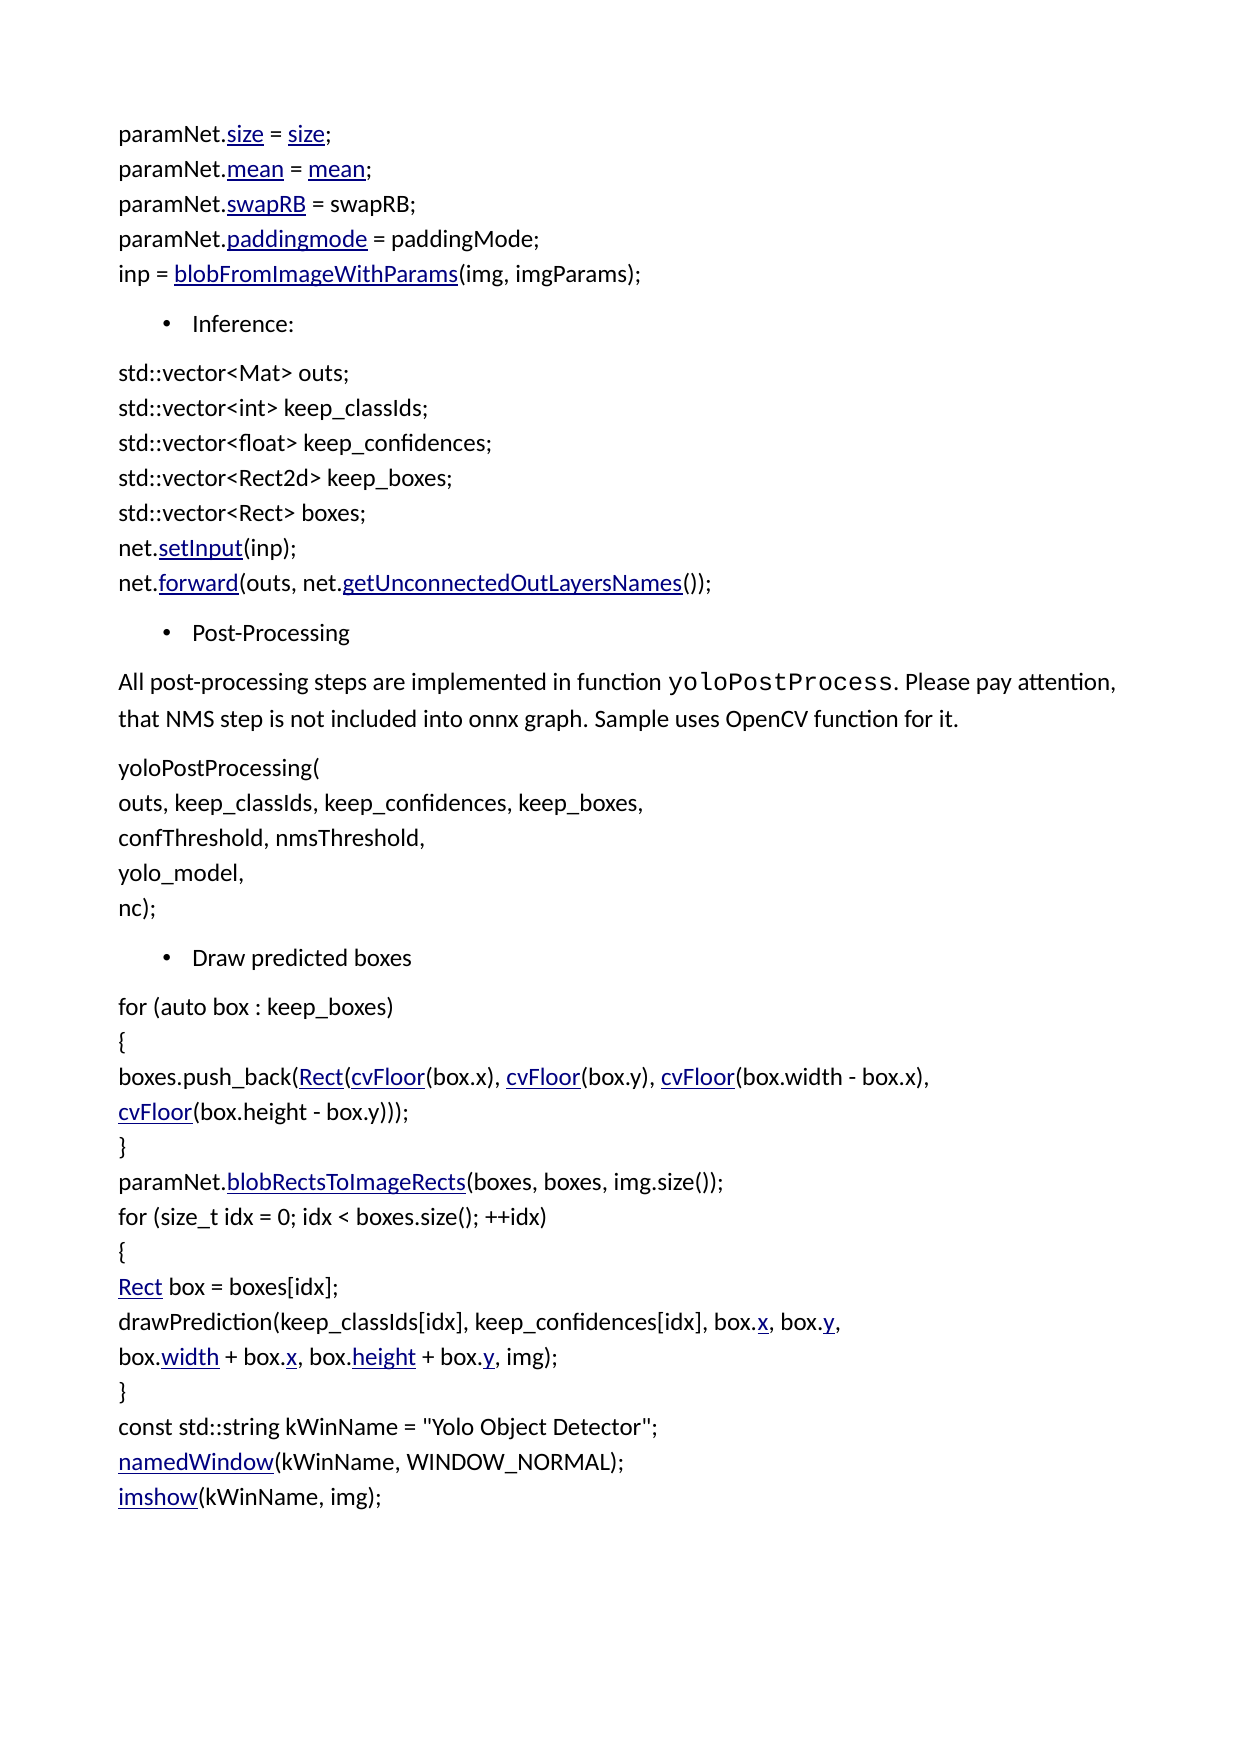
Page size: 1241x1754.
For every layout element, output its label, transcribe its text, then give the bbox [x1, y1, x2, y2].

text drawPrediction(keep_classIds[idx], keep_confidences[idx], box.x, box.y, [118, 1306, 1122, 1337]
text confThreshold, nmsThreshold, [118, 822, 1122, 853]
text imshow(kWinName, img); [118, 1481, 1122, 1512]
text for (size_t idx = 0; idx < boxes.size(); ++idx) [118, 1201, 1122, 1232]
list Draw predicted boxes [162, 942, 1122, 972]
text std::vector<Rect> boxes; [118, 497, 1122, 528]
text std::vector<Rect2d> keep_boxes; [118, 462, 1122, 493]
text for (auto box : keep_boxes) [118, 991, 1122, 1022]
text } [118, 1376, 1122, 1407]
text { [118, 1236, 1122, 1267]
text paramNet.swapRB = swapRB; [118, 188, 1122, 219]
text paramNet.mean = mean; [118, 153, 1122, 184]
text boxes.push_back(Rect(cvFloor(box.x), cvFloor(box.y), cvFloor(box.width - box.x), cvFloor(box.height - box.y))); [118, 1061, 1122, 1127]
text inp = blobFromImageWithParams(img, imgParams); [118, 258, 1122, 289]
list Inference: [162, 308, 1122, 338]
text net.forward(outs, net.getUnconnectedOutLayersNames()); [118, 567, 1122, 598]
text std::vector<int> keep_classIds; [118, 392, 1122, 423]
text yolo_model, [118, 857, 1122, 888]
text std::vector<float> keep_confidences; [118, 427, 1122, 458]
text yoloPostProcessing( [118, 752, 1122, 783]
text paramNet.paddingmode = paddingMode; [118, 223, 1122, 254]
text paramNet.blobRectsToImageRects(boxes, boxes, img.size()); [118, 1166, 1122, 1197]
text { [118, 1026, 1122, 1057]
text Rect box = boxes[idx]; [118, 1271, 1122, 1302]
text box.width + box.x, box.height + box.y, img); [118, 1341, 1122, 1372]
text outs, keep_classIds, keep_confidences, keep_boxes, [118, 787, 1122, 818]
text All post-processing steps are implemented in function yoloPostProcess. Please pay attention, that NMS step is not included into onnx graph. Sample uses OpenCV function for it. [118, 666, 1122, 733]
text const std::string kWinName = "Yolo Object Detector"; [118, 1411, 1122, 1442]
text namedWindow(kWinName, WINDOW_NORMAL); [118, 1446, 1122, 1477]
list Post-Processing [162, 617, 1122, 647]
text net.setInput(inp); [118, 532, 1122, 563]
text std::vector<Mat> outs; [118, 357, 1122, 388]
text nc); [118, 892, 1122, 923]
text } [118, 1131, 1122, 1162]
text paramNet.size = size; [118, 118, 1122, 149]
